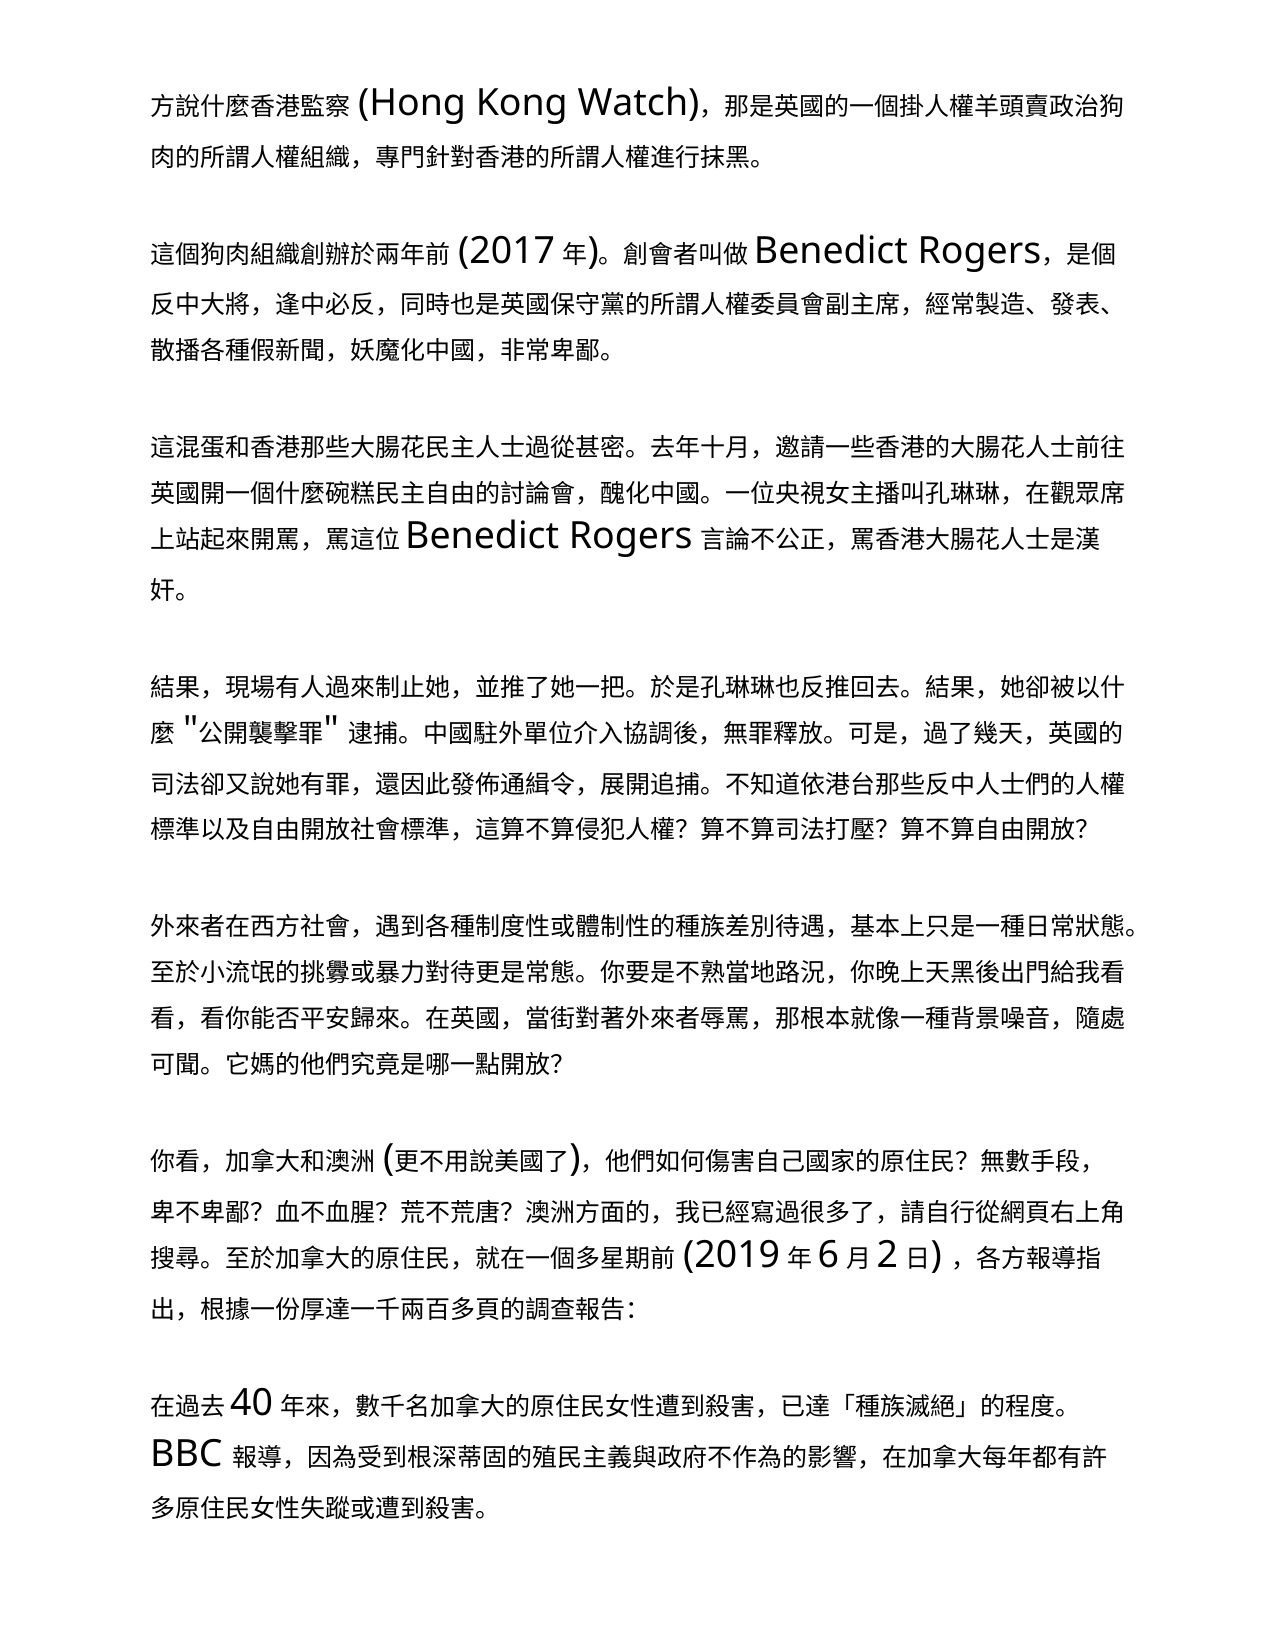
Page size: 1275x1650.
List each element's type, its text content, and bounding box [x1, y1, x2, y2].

text 西方社會開放嗎？ 陳真 2019.06.14. 金融大鱷索羅斯很喜歡講 "開放社會"，還成立了一個 "開放社會基金會"，專門用來顛覆其它國家，製造動亂，以便強迫他人開放。問題是，對誰開放？那些整天要別人開放的國家自己開放嗎？ 索羅斯或西方社會之所謂開放，其實就是開放讓林北為所欲為，簡單說就是要你不設防。 如果你還是不開放，軍隊隨後就會到來，就像鴉片戰爭那樣，要你的國民努力吸鴉片你不吸，林北就用飛機大砲把你砸個稀巴爛，姦殺擄掠，強迫佔領。西方社會長期以來就是一直在幹這樣一些事。 但是，他們自己夠開放嗎？當然一點也不。 英國不是全世界號稱最老牌的民主國家嗎？那它開放嗎？開放個小鳥蛋啦。它對內對外都封閉得像個銅牆鐵壁，不但動輒醜化外來移民、排斥難民，法律上更是層層管制。比方說示威抗爭，英國就跟美國或任何一個西方國家一樣，動輒就是打入監牢，司法伺候，哪像台灣或香港這麼開放自由，連立法院行政院都能開放讓暴民佔領、破壞，而且還會變成英雄；官方或警方若對暴民稍有不敬，保證有你受的，警察更是隨便讓你打好玩的。 你去佔領英國國會給我看，如果你能佔領一秒鐘而不會被打被殺被關，我就把陳真兩字倒過來寫。你去打美國警察看看，馬上把你槍斃都只是家常便飯。你去街頭抗議或包圍或佔領什麼給我看，看看馬上會有什麼下場。他們的司法或內政種種，也不是真的鐵面無私，而是系統性地看膚色辦事。 這回反佔中，如同過去每一次抗爭，除了CIA是主辦單位之外，也有一些協辦單位，比方說什麼香港監察 (Hong Kong Watch)，那是英國的一個掛人權羊頭賣政治狗肉的所謂人權組織，專門針對香港的所謂人權進行抹黑。 這個狗肉組織創辦於兩年前 (2017年)。創會者叫做Benedict Rogers，是個反中大將，逢中必反，同時也是英國保守黨的所謂人權委員會副主席，經常製造、發表、散播各種假新聞，妖魔化中國，非常卑鄙。 這混蛋和香港那些大腸花民主人士過從甚密。去年十月，邀請一些香港的大腸花人士前往英國開一個什麼碗糕民主自由的討論會，醜化中國。一位央視女主播叫孔琳琳，在觀眾席上站起來開罵，罵這位Benedict Rogers言論不公正，罵香港大腸花人士是漢奸。 結果，現場有人過來制止她，並推了她一把。於是孔琳琳也反推回去。結果，她卻被以什麼 "公開襲擊罪" 逮捕。中國駐外單位介入協調後，無罪釋放。可是，過了幾天，英國的司法卻又說她有罪，還因此發佈通緝令，展開追捕。不知道依港台那些反中人士們的人權標準以及自由開放社會標準，這算不算侵犯人權？算不算司法打壓？算不算自由開放？ 外來者在西方社會，遇到各種制度性或體制性的種族差別待遇，基本上只是一種日常狀態。至於小流氓的挑釁或暴力對待更是常態。你要是不熟當地路況，你晚上天黑後出門給我看看，看你能否平安歸來。在英國，當街對著外來者辱罵，那根本就像一種背景噪音，隨處可聞。它媽的他們究竟是哪一點開放？ 你看，加拿大和澳洲 (更不用說美國了)，他們如何傷害自己國家的原住民？無數手段，卑不卑鄙？血不血腥？荒不荒唐？澳洲方面的，我已經寫過很多了，請自行從網頁右上角搜尋。至於加拿大的原住民，就在一個多星期前 (2019年6月2日) ，各方報導指出，根據一份厚達一千兩百多頁的調查報告： 在過去40年來，數千名加拿大的原住民女性遭到殺害，已達「種族滅絕」的程度。BBC 報導，因為受到根深蒂固的殖民主義與政府不作為的影響，在加拿大每年都有許多原住民女性失蹤或遭到殺害。 在華人社會卻不是這樣，對於外來者基本上是友善的，不會動輒找麻煩，外國人也不用擔心晚上出門行經某些酒吧路段或黑街暗巷或青少年出沒處會遭到肢體攻擊或辱罵挑釁。 英國很多青少年的問候語就是當街或在公車、火車上大聲叫你 "滾回你的國家"，或者用一些不堪入耳的種族性字眼罵你，或是在人群中故意撞你，故意打翻你手上的熱飲，要不就是故意走近你旁邊用嘴巴發出一連串放屁聲來羞辱你，或是故意用難聽的怪腔怪調學你講 "中文"，極盡羞辱之能事。請問哪一點具有所謂自由開放社會的特徵？ 實在很不喜歡講這些已經講了幾百萬次的東西。 香港是我所見過完全不設防的社會，CIA幾乎就像是這個城市的真正政府以及媒體主人，一如台灣。 [150, 75, 1125, 1574]
